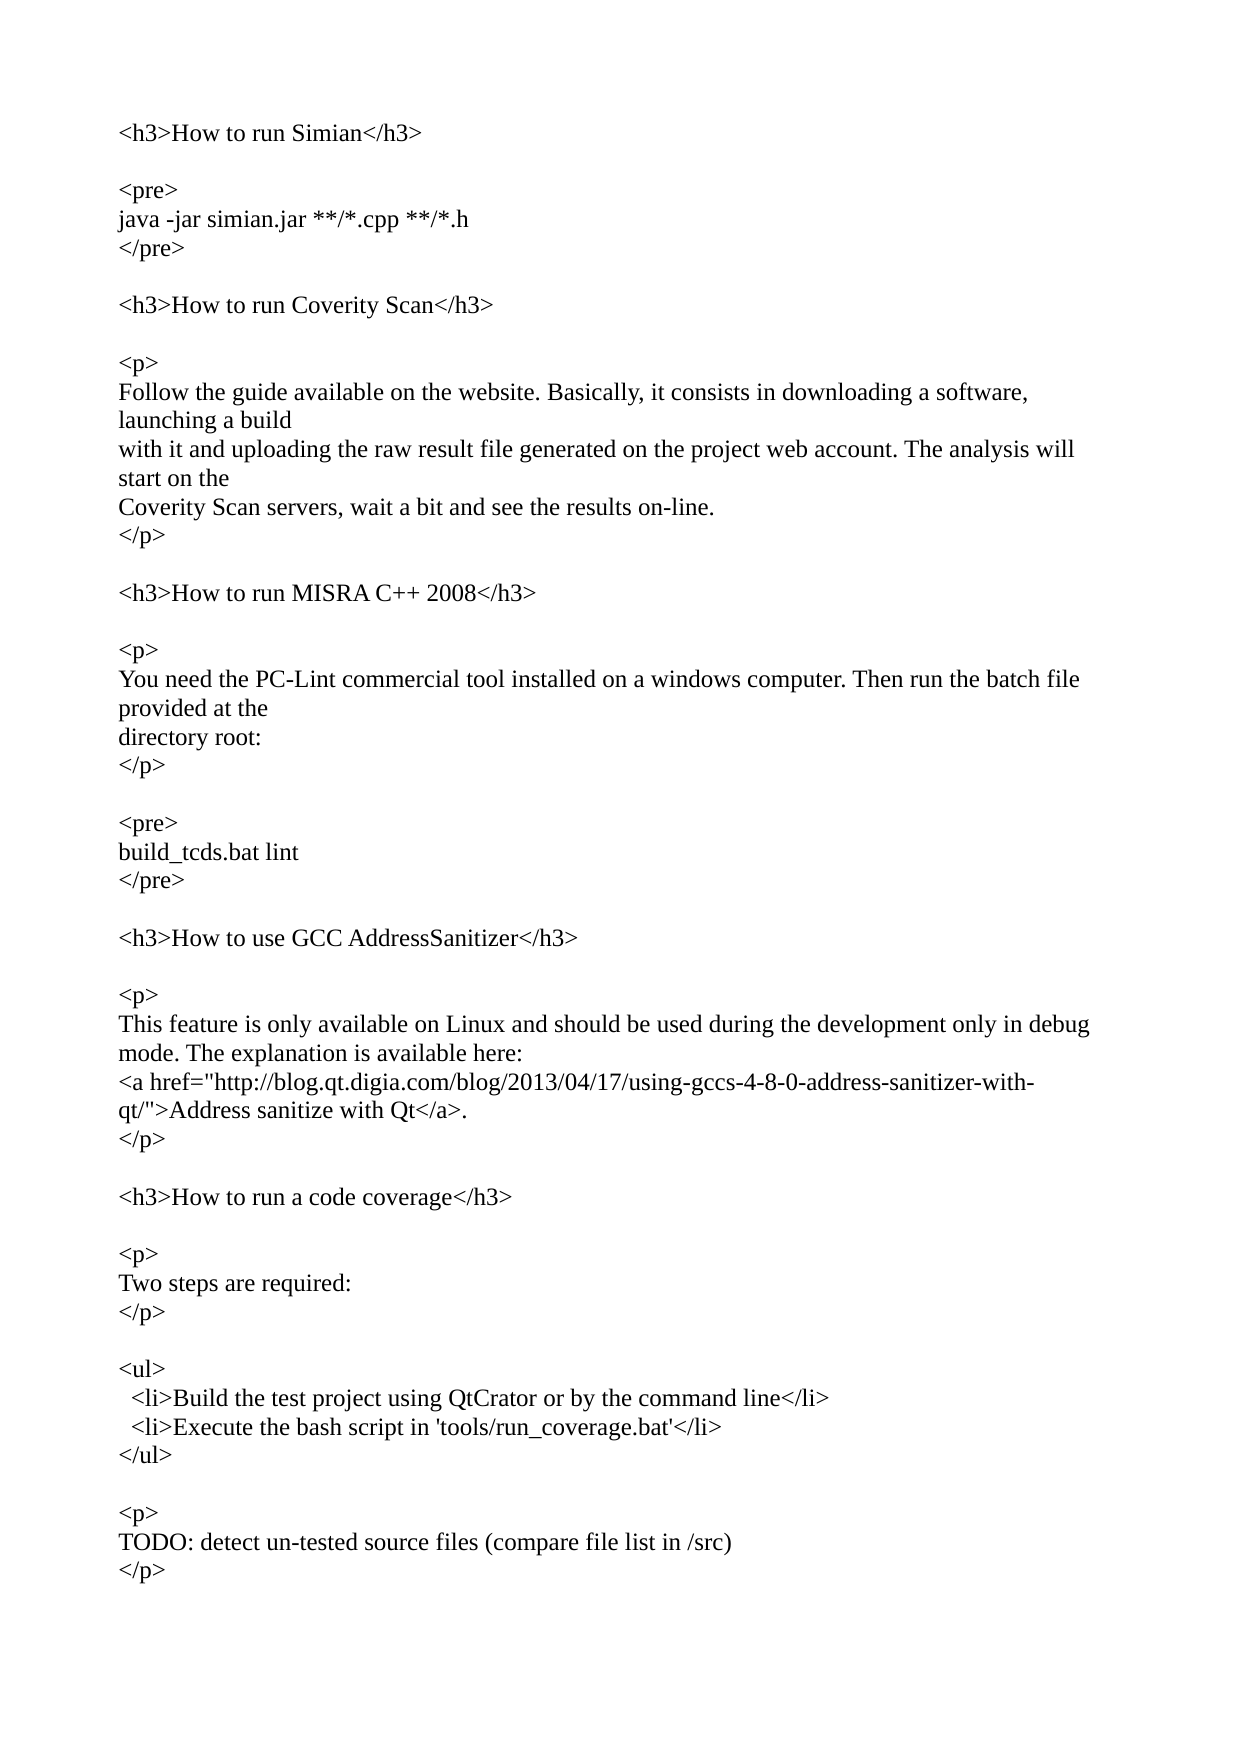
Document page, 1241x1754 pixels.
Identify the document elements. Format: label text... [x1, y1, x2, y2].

text <a href="http://blog.qt.digia.com/blog/2013/04/17/using-gccs-4-8-0-address-sanitizer-with-qt/">Address sanitize with Qt</a>. [118, 1067, 1122, 1124]
text <p> [118, 636, 1122, 664]
text </p> [118, 751, 1122, 779]
text <p> [118, 348, 1122, 377]
text <p> [118, 981, 1122, 1009]
text Coverity Scan servers, wait a bit and see the results on-line. [118, 492, 1122, 521]
text <h3>How to run Simian</h3> [118, 118, 1122, 147]
text </pre> [118, 233, 1122, 262]
text <h3>How to run Coverity Scan</h3> [118, 291, 1122, 319]
text </p> [118, 1124, 1122, 1153]
text <h3>How to use GCC AddressSanitizer</h3> [118, 923, 1122, 952]
text <li>Execute the bash script in 'tools/run_coverage.bat'</li> [118, 1412, 1122, 1441]
text java -jar simian.jar **/*.cpp **/*.h [118, 204, 1122, 233]
text </pre> [118, 866, 1122, 894]
text </p> [118, 1556, 1122, 1584]
text <li>Build the test project using QtCrator or by the command line</li> [118, 1383, 1122, 1412]
text <pre> [118, 808, 1122, 837]
text <h3>How to run MISRA C++ 2008</h3> [118, 578, 1122, 607]
text build_tcds.bat lint [118, 837, 1122, 866]
text directory root: [118, 722, 1122, 751]
text <pre> [118, 176, 1122, 204]
text <h3>How to run a code coverage</h3> [118, 1182, 1122, 1211]
text Follow the guide available on the website. Basically, it consists in downloading a software, launching a build [118, 377, 1122, 434]
text with it and uploading the raw result file generated on the project web account. The analysis will start on the [118, 434, 1122, 492]
text <ul> [118, 1354, 1122, 1383]
text </p> [118, 1297, 1122, 1326]
text TODO: detect un-tested source files (compare file list in /src) [118, 1527, 1122, 1556]
text Two steps are required: [118, 1268, 1122, 1297]
text <p> [118, 1239, 1122, 1268]
text This feature is only available on Linux and should be used during the development only in debug mode. The explanation is available here: [118, 1009, 1122, 1067]
text You need the PC-Lint commercial tool installed on a windows computer. Then run the batch file provided at the [118, 664, 1122, 722]
text </p> [118, 521, 1122, 549]
text </ul> [118, 1441, 1122, 1469]
text <p> [118, 1498, 1122, 1527]
